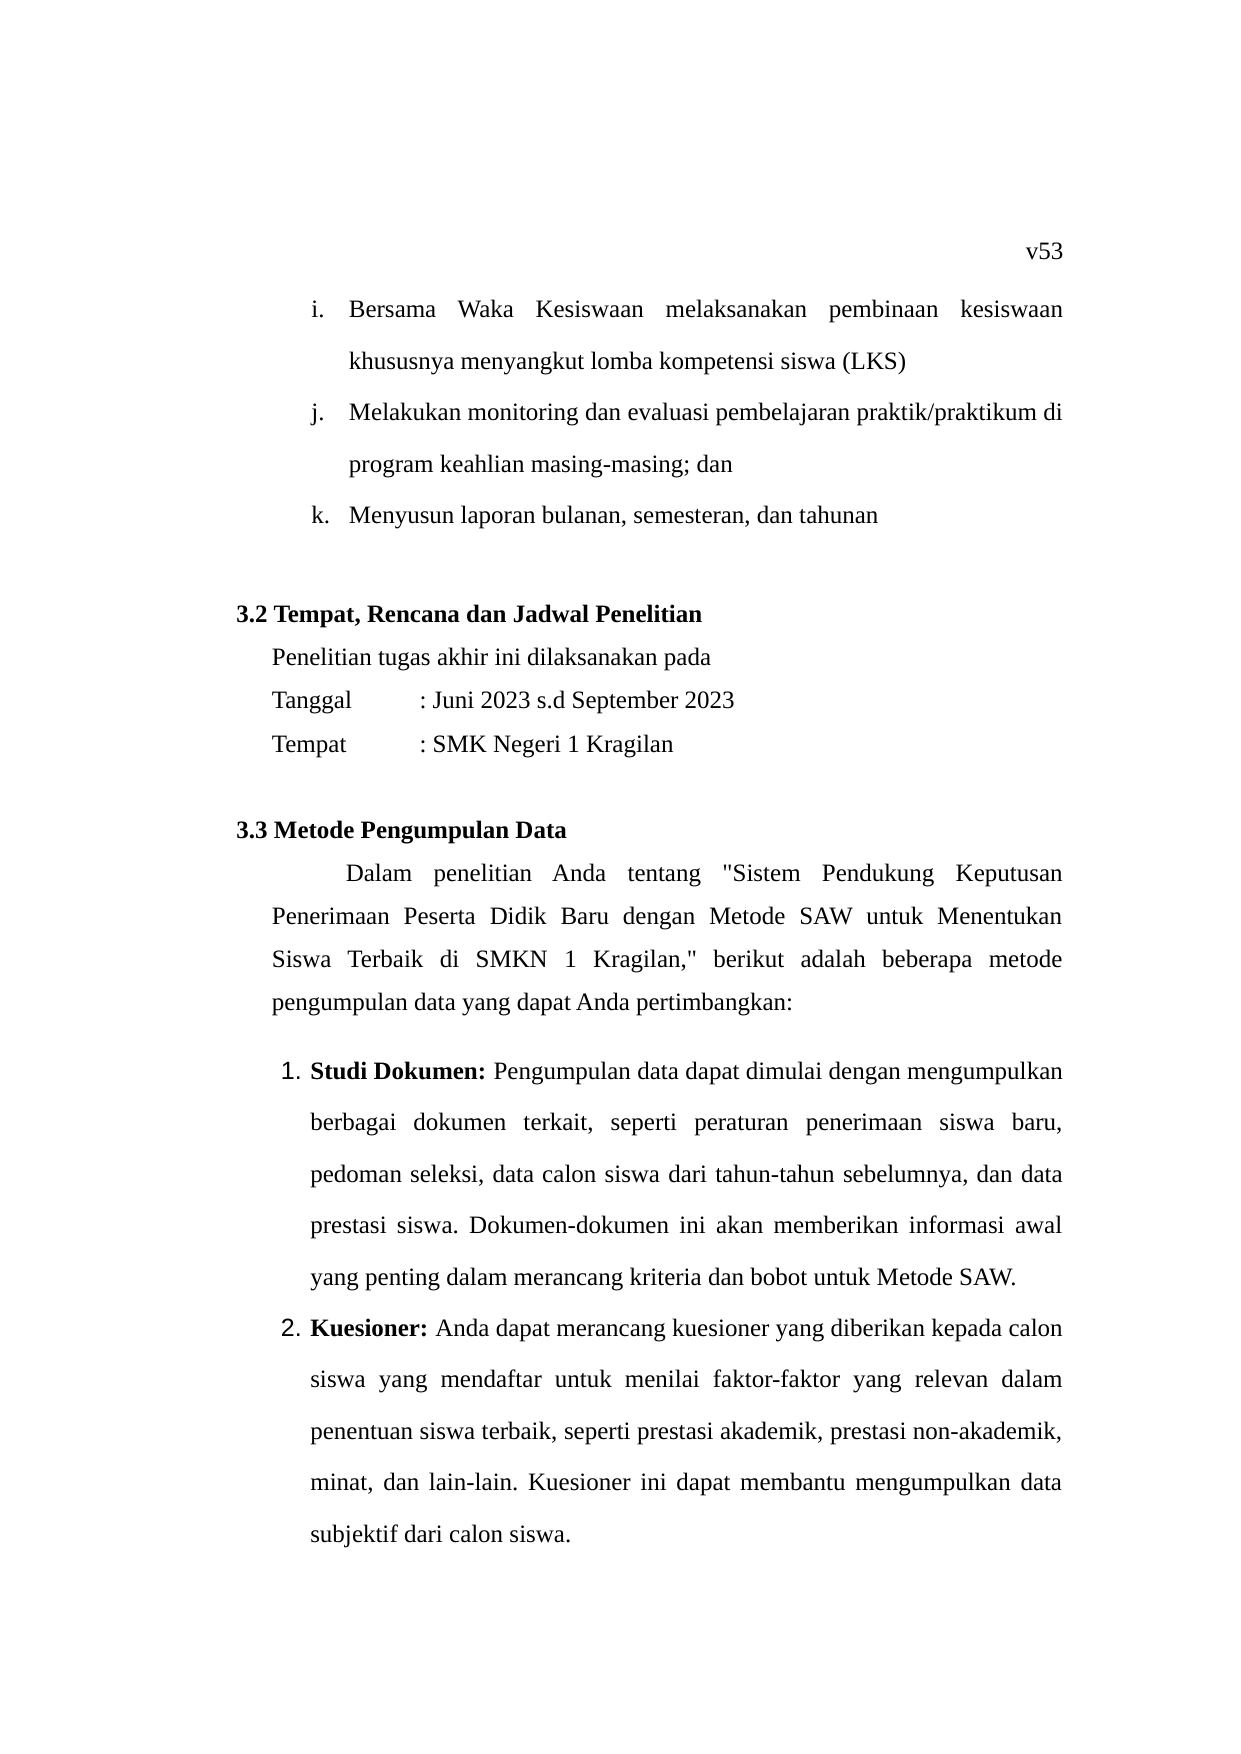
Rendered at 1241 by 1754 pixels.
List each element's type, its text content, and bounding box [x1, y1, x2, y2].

text Tempat : SMK Negeri 1 Kragilan [272, 729, 1063, 757]
text Dalam penelitian Anda tentang "Sistem Pendukung Keputusan Penerimaan Peserta Didik Baru dengan Metode SAW untuk Menentukan Siswa Terbaik di SMKN 1 Kragilan," berikut adalah beberapa metode pengumpulan data yang dapat Anda pertimbangkan: [272, 858, 1063, 1016]
list Bersama Waka Kesiswaan melaksanakan pembinaan kesiswaan khususnya menyangkut lomba kompetensi siswa (LKS) [311, 294, 1063, 375]
subtitle 3.3 Metode Pengumpulan Data [236, 815, 1063, 844]
list Kuesioner: Anda dapat merancang kuesioner yang diberikan kepada calon siswa yang mendaftar untuk menilai faktor-faktor yang relevan dalam penentuan siswa terbaik, seperti prestasi akademik, prestasi non-akademik, minat, dan lain-lain. Kuesioner ini dapat membantu mengumpulkan data subjektif dari calon siswa. [281, 1313, 1063, 1548]
list Melakukan monitoring dan evaluasi pembelajaran praktik/praktikum di program keahlian masing-masing; dan [311, 397, 1063, 478]
text Penelitian tugas akhir ini dilaksanakan pada [272, 642, 1063, 671]
list Studi Dokumen: Pengumpulan data dapat dimulai dengan mengumpulkan berbagai dokumen terkait, seperti peraturan penerimaan siswa baru, pedoman seleksi, data calon siswa dari tahun-tahun sebelumnya, dan data prestasi siswa. Dokumen-dokumen ini akan memberikan informasi awal yang penting dalam merancang kriteria dan bobot untuk Metode SAW. [281, 1056, 1063, 1290]
subtitle 3.2 Tempat, Rencana dan Jadwal Penelitian [236, 599, 1063, 628]
list Menyusun laporan bulanan, semesteran, dan tahunan [311, 500, 1063, 529]
text Tanggal : Juni 2023 s.d September 2023 [272, 686, 1063, 714]
